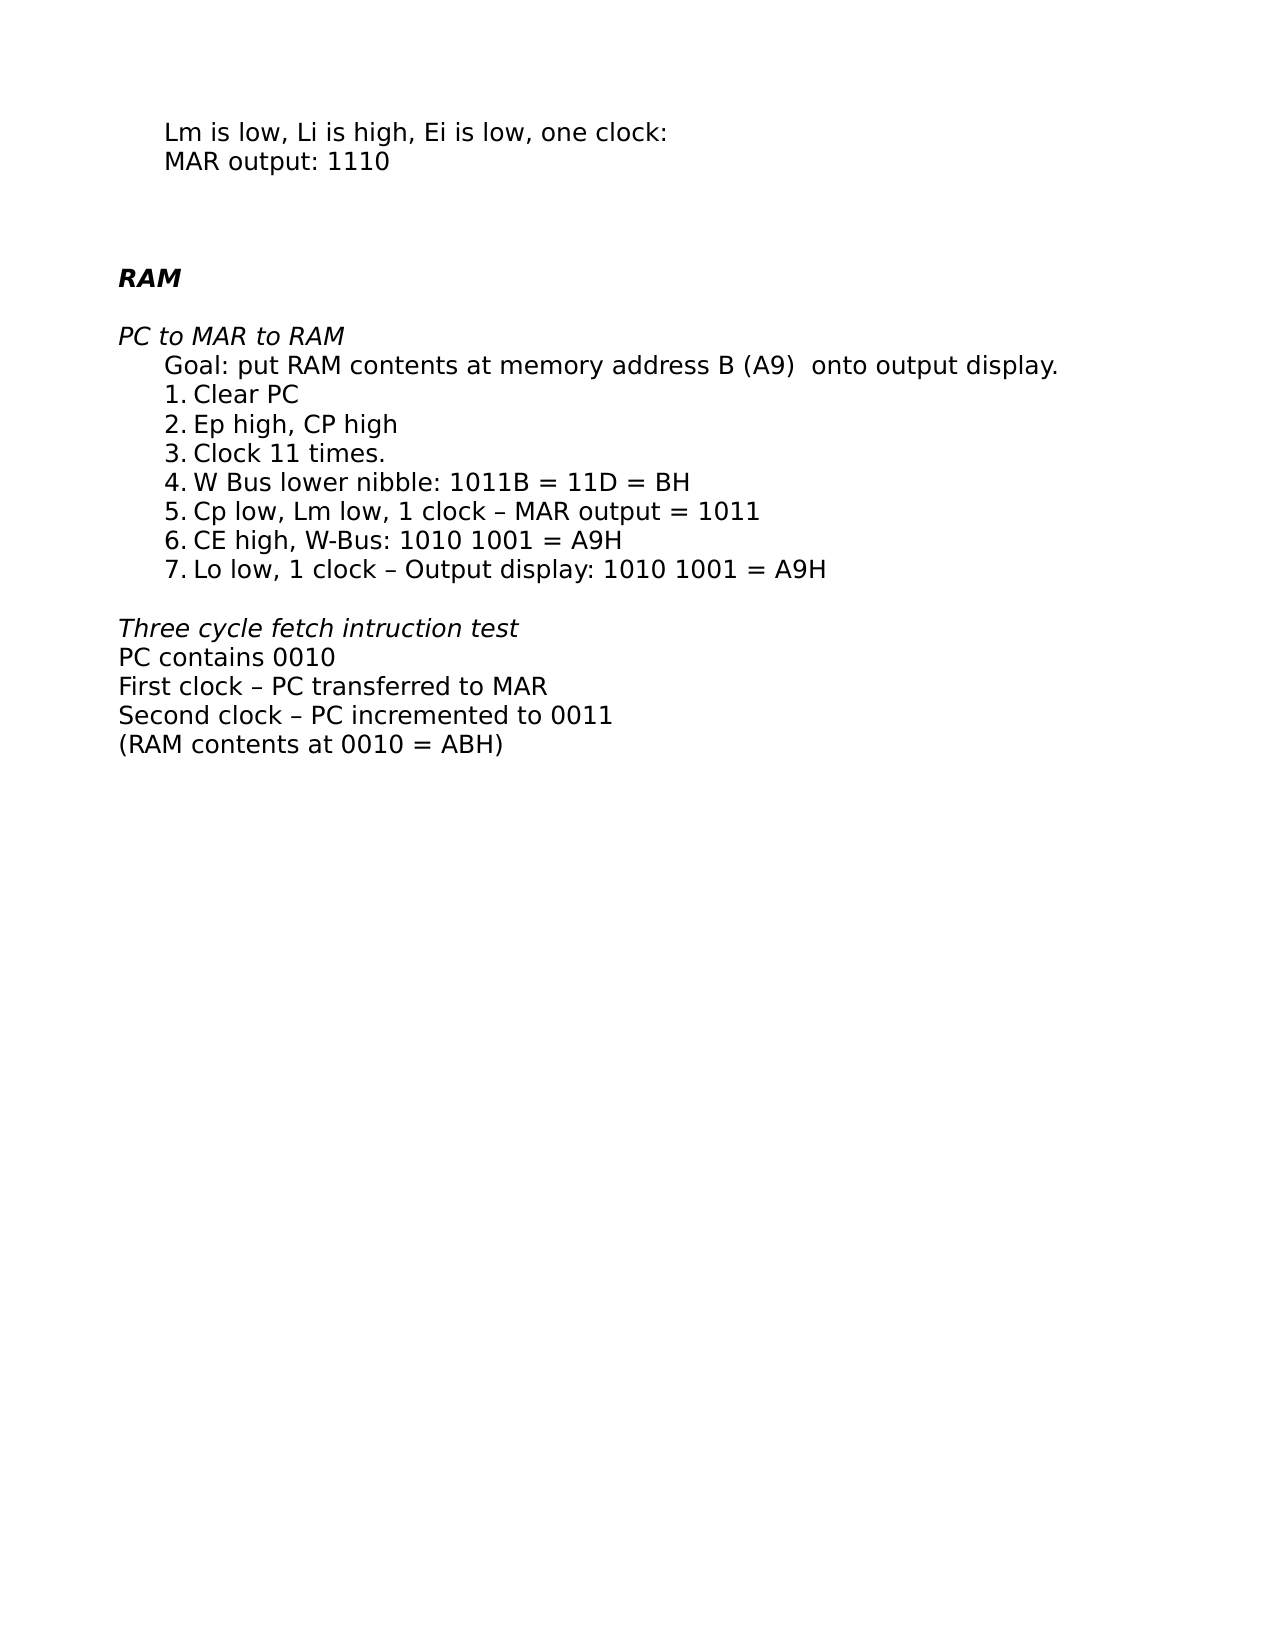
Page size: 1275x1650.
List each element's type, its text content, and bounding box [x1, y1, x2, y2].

text Three cycle fetch intruction test [118, 614, 1157, 643]
text Lm is low, Li is high, Ei is low, one clock: [118, 118, 1157, 147]
list Lo low, 1 clock – Output display: 1010 1001 = A9H [118, 556, 1157, 585]
text PC to MAR to RAM [118, 322, 1157, 351]
list Clock 11 times. [118, 439, 1157, 468]
list CE high, W-Bus: 1010 1001 = A9H [118, 526, 1157, 556]
text Goal: put RAM contents at memory address B (A9) onto output display. [118, 351, 1157, 381]
text MAR output: 1110 [118, 147, 1157, 176]
text Second clock – PC incremented to 0011 [118, 701, 1157, 731]
list Clear PC [118, 381, 1157, 410]
text First clock – PC transferred to MAR [118, 672, 1157, 701]
text RAM [118, 264, 1157, 293]
text (RAM contents at 0010 = ABH) [118, 731, 1157, 760]
list Cp low, Lm low, 1 clock – MAR output = 1011 [118, 497, 1157, 526]
list Ep high, CP high [118, 410, 1157, 439]
list W Bus lower nibble: 1011B = 11D = BH [118, 468, 1157, 497]
text PC contains 0010 [118, 643, 1157, 672]
